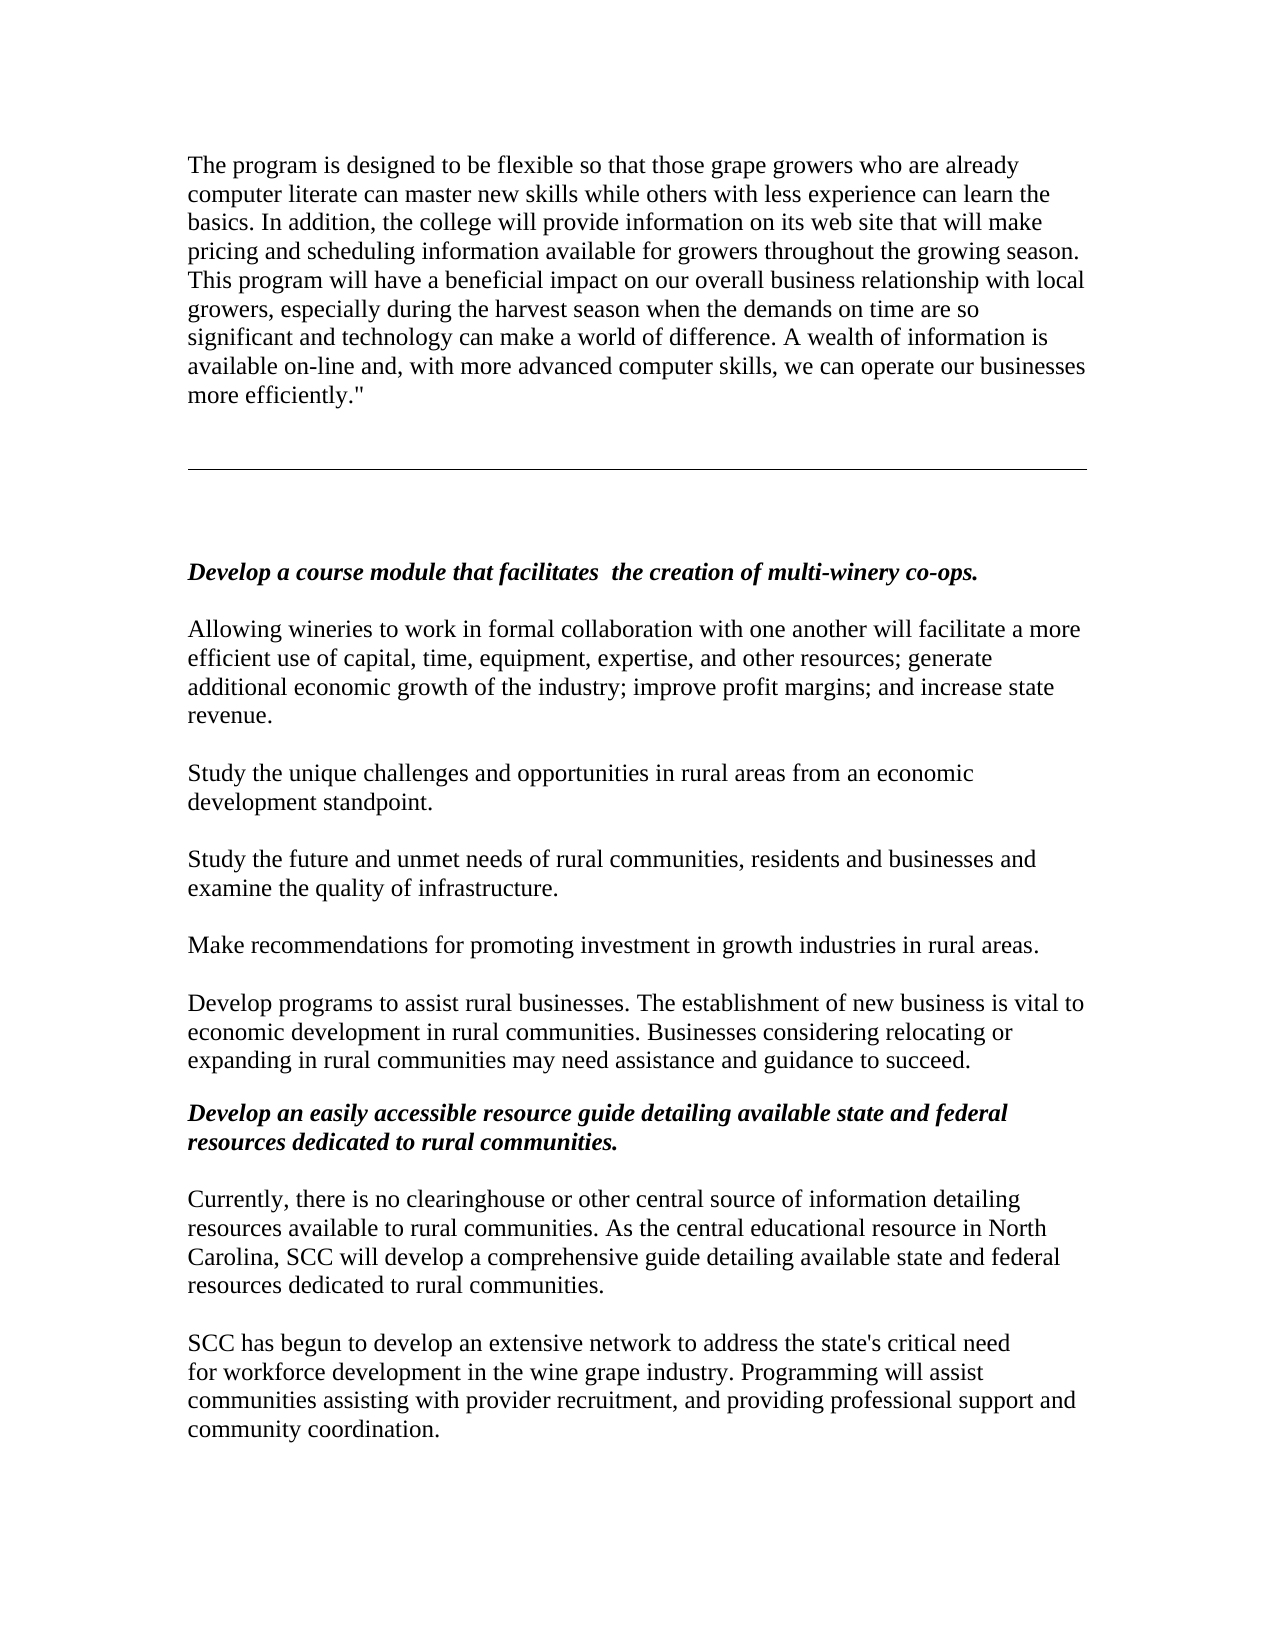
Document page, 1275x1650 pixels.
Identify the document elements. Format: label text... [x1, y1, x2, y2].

text Develop an easily accessible resource guide detailing available state and federal [187, 1098, 1087, 1127]
text SCC has begun to develop an extensive network to address the state's critical need [187, 1328, 1087, 1357]
text Make recommendations for promoting investment in growth industries in rural areas. [187, 930, 1087, 959]
text Allowing wineries to work in formal collaboration with one another will facilitate a more [187, 614, 1087, 643]
text revenue. [187, 700, 1087, 729]
text Currently, there is no clearinghouse or other central source of information detailing [187, 1184, 1087, 1213]
text resources available to rural communities. As the central educational resource in North Carolina, SCC will develop a comprehensive guide detailing available state and federal resources dedicated to rural communities. [187, 1213, 1087, 1299]
text The program is designed to be flexible so that those grape growers who are already computer literate can master new skills while others with less experience can learn the basics. In addition, the college will provide information on its web site that will make pricing and scheduling information available for growers throughout the growing season. This program will have a beneficial impact on our overall business relationship with local growers, especially during the harvest season when the demands on time are so significant and technology can make a world of difference. A wealth of information is available on-line and, with more advanced computer skills, we can operate our businesses more efficiently." [187, 150, 1087, 409]
text additional economic growth of the industry; improve profit margins; and increase state [187, 672, 1087, 700]
text Study the future and unmet needs of rural communities, residents and businesses and examine the quality of infrastructure. [187, 844, 1087, 902]
text development standpoint. [187, 787, 1087, 815]
text for workforce development in the wine grape industry. Programming will assist communities assisting with provider recruitment, and providing professional support and community coordination. [187, 1357, 1087, 1443]
text resources dedicated to rural communities. [187, 1127, 1087, 1156]
text Develop programs to assist rural businesses. The establishment of new business is vital to economic development in rural communities. Businesses considering relocating or expanding in rural communities may need assistance and guidance to succeed. [187, 988, 1087, 1074]
text efficient use of capital, time, equipment, expertise, and other resources; generate [187, 643, 1087, 672]
text Study the unique challenges and opportunities in rural areas from an economic [187, 758, 1087, 787]
text Develop a course module that facilitates the creation of multi-winery co-ops. [187, 557, 1087, 585]
